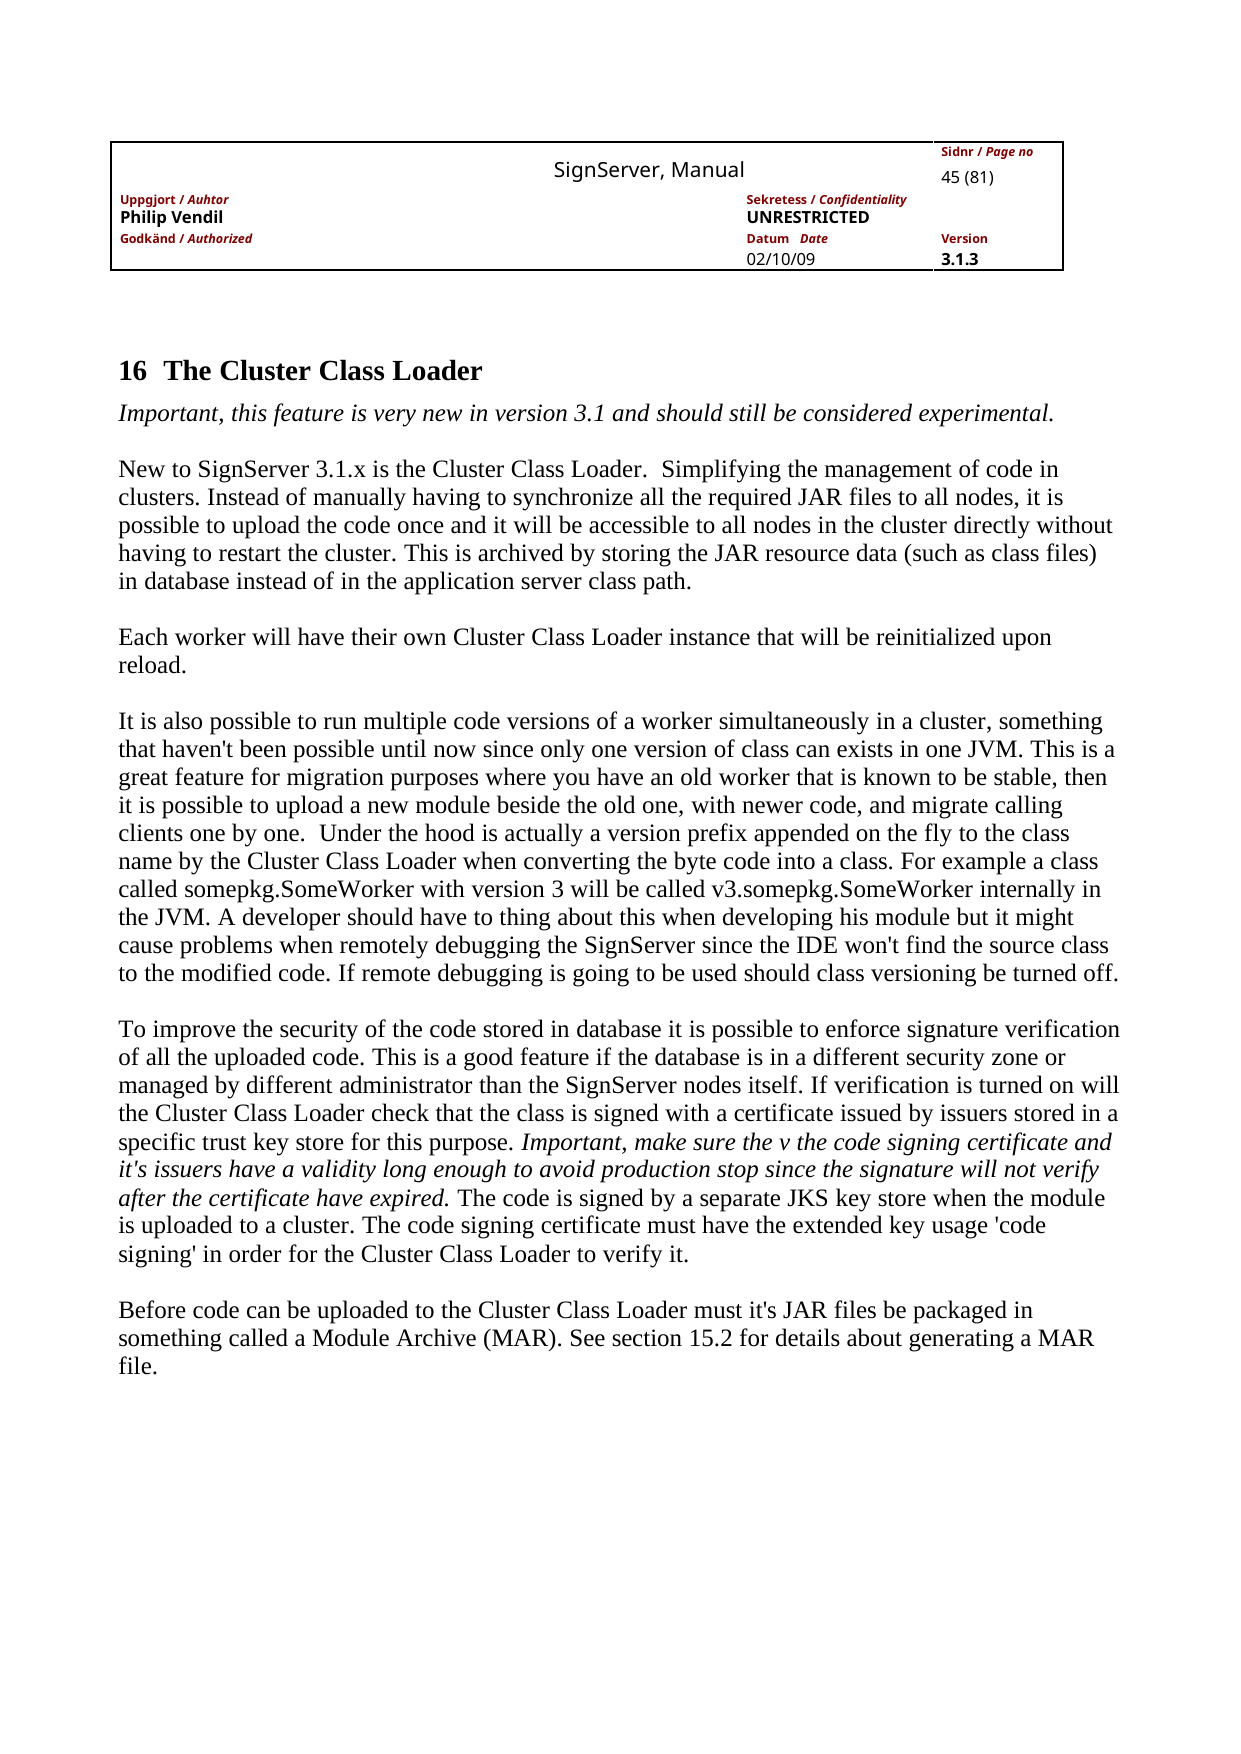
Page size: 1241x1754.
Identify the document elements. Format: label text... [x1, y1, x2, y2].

text Before code can be uploaded to the Cluster Class Loader must it's JAR files be packaged in something called a Module Archive (MAR). See section 15.2 for details about generating a MAR file. [118, 1296, 1122, 1379]
text Each worker will have their own Cluster Class Loader instance that will be reinitialized upon reload. [118, 623, 1122, 679]
text New to SignServer 3.1.x is the Cluster Class Loader. Simplifying the management of code in clusters. Instead of manually having to synchronize all the required JAR files to all nodes, it is possible to upload the code once and it will be accessible to all nodes in the cluster directly without having to restart the cluster. This is archived by storing the JAR resource data (such as class files) in database instead of in the application server class path. [118, 455, 1122, 595]
text It is also possible to run multiple code versions of a worker simultaneously in a cluster, something that haven't been possible until now since only one version of class can exists in one JVM. This is a great feature for migration purposes where you have an old worker that is known to be stable, then it is possible to upload a new module beside the old one, with newer code, and migrate calling clients one by one. Under the hood is actually a version prefix appended on the fly to the class name by the Cluster Class Loader when converting the byte code into a class. For example a class called somepkg.SomeWorker with version 3 will be called v3.somepkg.SomeWorker internally in the JVM. A developer should have to thing about this when developing his module but it might cause problems when remotely debugging the SignServer since the IDE won't find the source class to the modified code. If remote debugging is going to be used should class versioning be turned off. [118, 707, 1122, 987]
subtitle The Cluster Class Loader [118, 354, 1122, 386]
text To improve the security of the code stored in database it is possible to enforce signature verification of all the uploaded code. This is a good feature if the database is in a different security zone or managed by different administrator than the SignServer nodes itself. If verification is turned on will the Cluster Class Loader check that the class is signed with a certificate issued by issuers stored in a specific trust key store for this purpose. Important, make sure the v the code signing certificate and it's issuers have a validity long enough to avoid production stop since the signature will not verify after the certificate have expired. The code is signed by a separate JKS key store when the module is uploaded to a cluster. The code signing certificate must have the extended key usage 'code signing' in order for the Cluster Class Loader to verify it. [118, 1015, 1122, 1267]
text Important, this feature is very new in version 3.1 and should still be considered experimental. [118, 399, 1122, 427]
